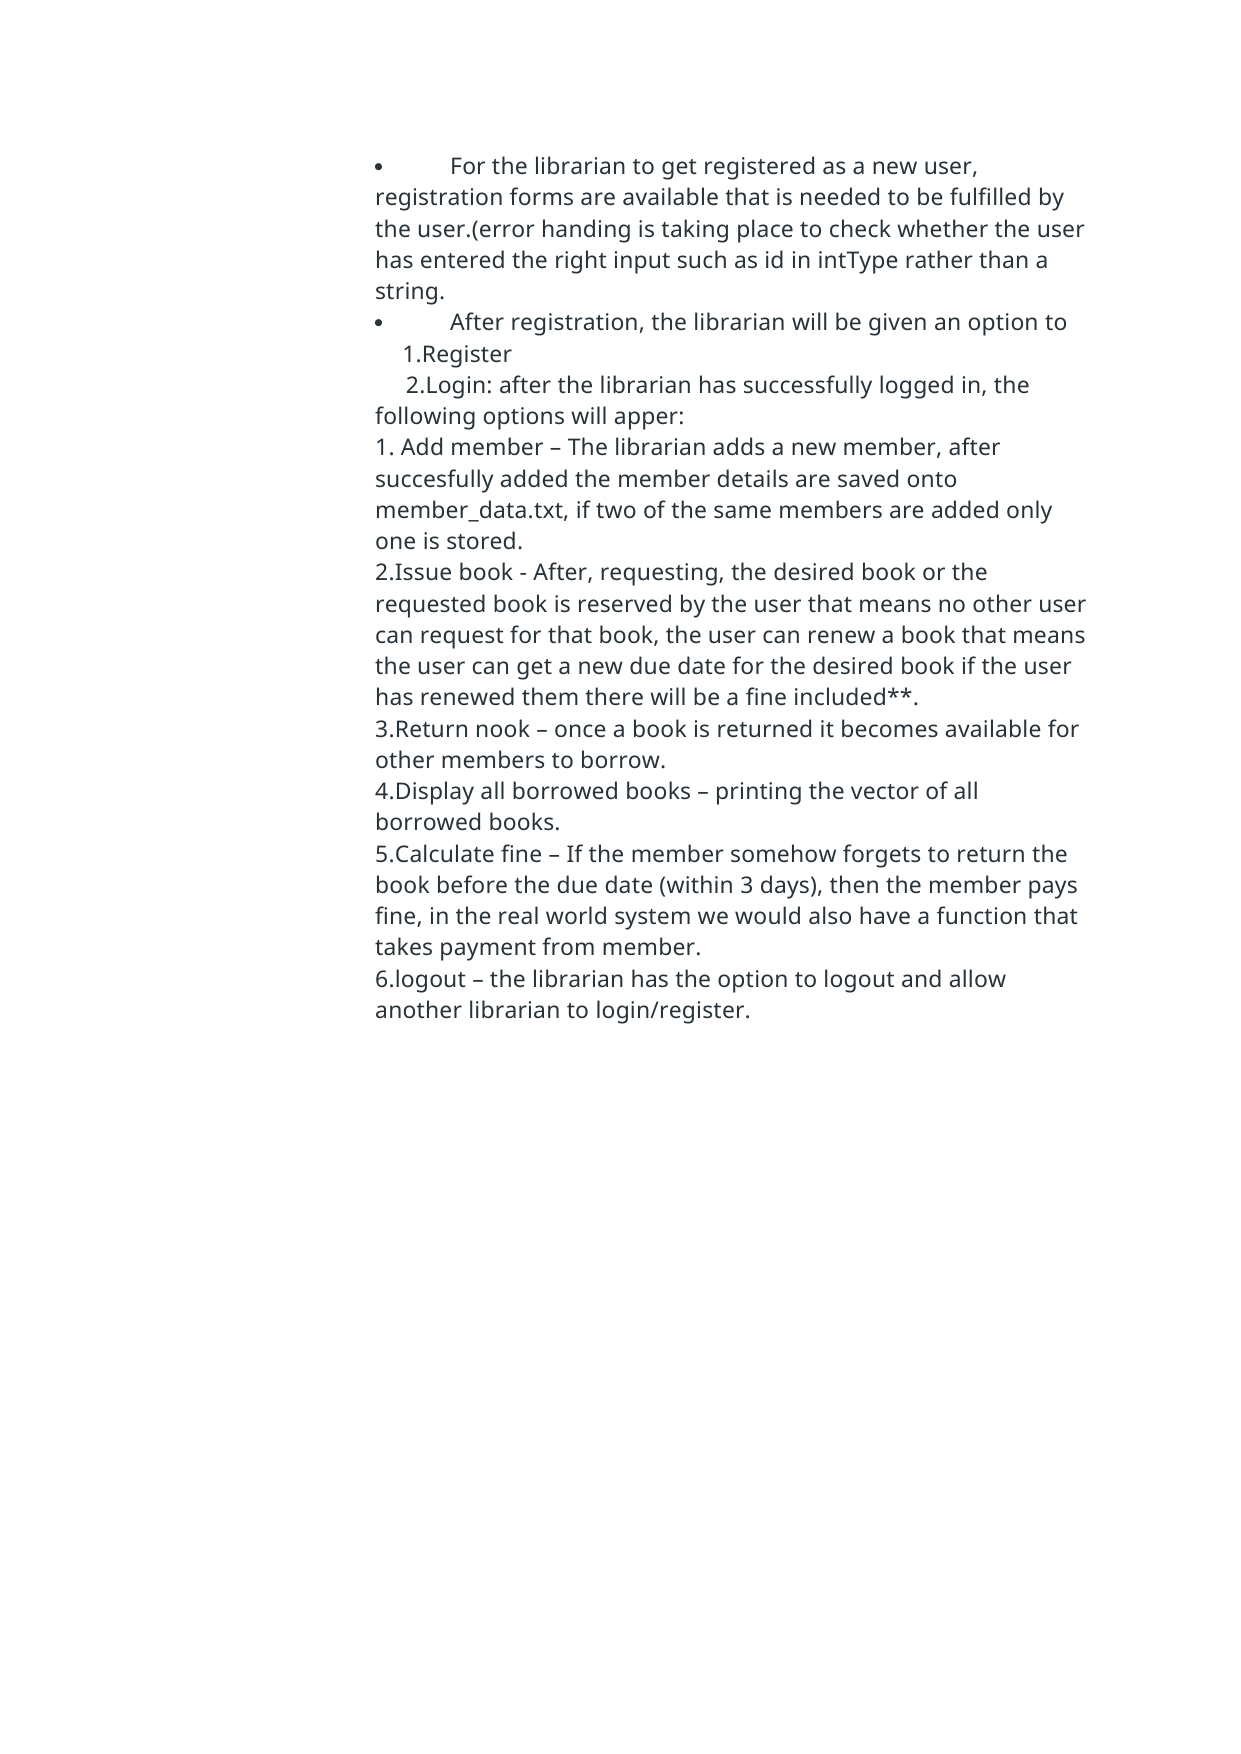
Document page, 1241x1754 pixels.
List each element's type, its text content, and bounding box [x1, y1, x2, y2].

text 3.Return nook – once a book is returned it becomes available for other members to borrow. [375, 712, 1090, 775]
list For the librarian to get registered as a new user, registration forms are available that is needed to be fulfilled by the user.(error handing is taking place to check whether the user has entered the right input such as id in intType rather than a string. [375, 150, 1090, 306]
text 2.Issue book - After, requesting, the desired book or the requested book is reserved by the user that means no other user can request for that book, the user can renew a book that means the user can get a new due date for the desired book if the user has renewed them there will be a fine included**. [375, 556, 1090, 712]
text 2.Login: after the librarian has successfully logged in, the following options will apper: [375, 369, 1090, 431]
text 1.Register [150, 337, 1090, 369]
text 4.Display all borrowed books – printing the vector of all borrowed books. [375, 775, 1090, 837]
text 5.Calculate fine – If the member somehow forgets to return the book before the due date (within 3 days), then the member pays fine, in the real world system we would also have a function that takes payment from member. [375, 837, 1090, 962]
text 1. Add member – The librarian adds a new member, after succesfully added the member details are saved onto member_data.txt, if two of the same members are added only one is stored. [375, 431, 1090, 556]
list After registration, the librarian will be given an option to [375, 306, 1090, 337]
text 6.logout – the librarian has the option to logout and allow another librarian to login/register. [375, 962, 1090, 1025]
